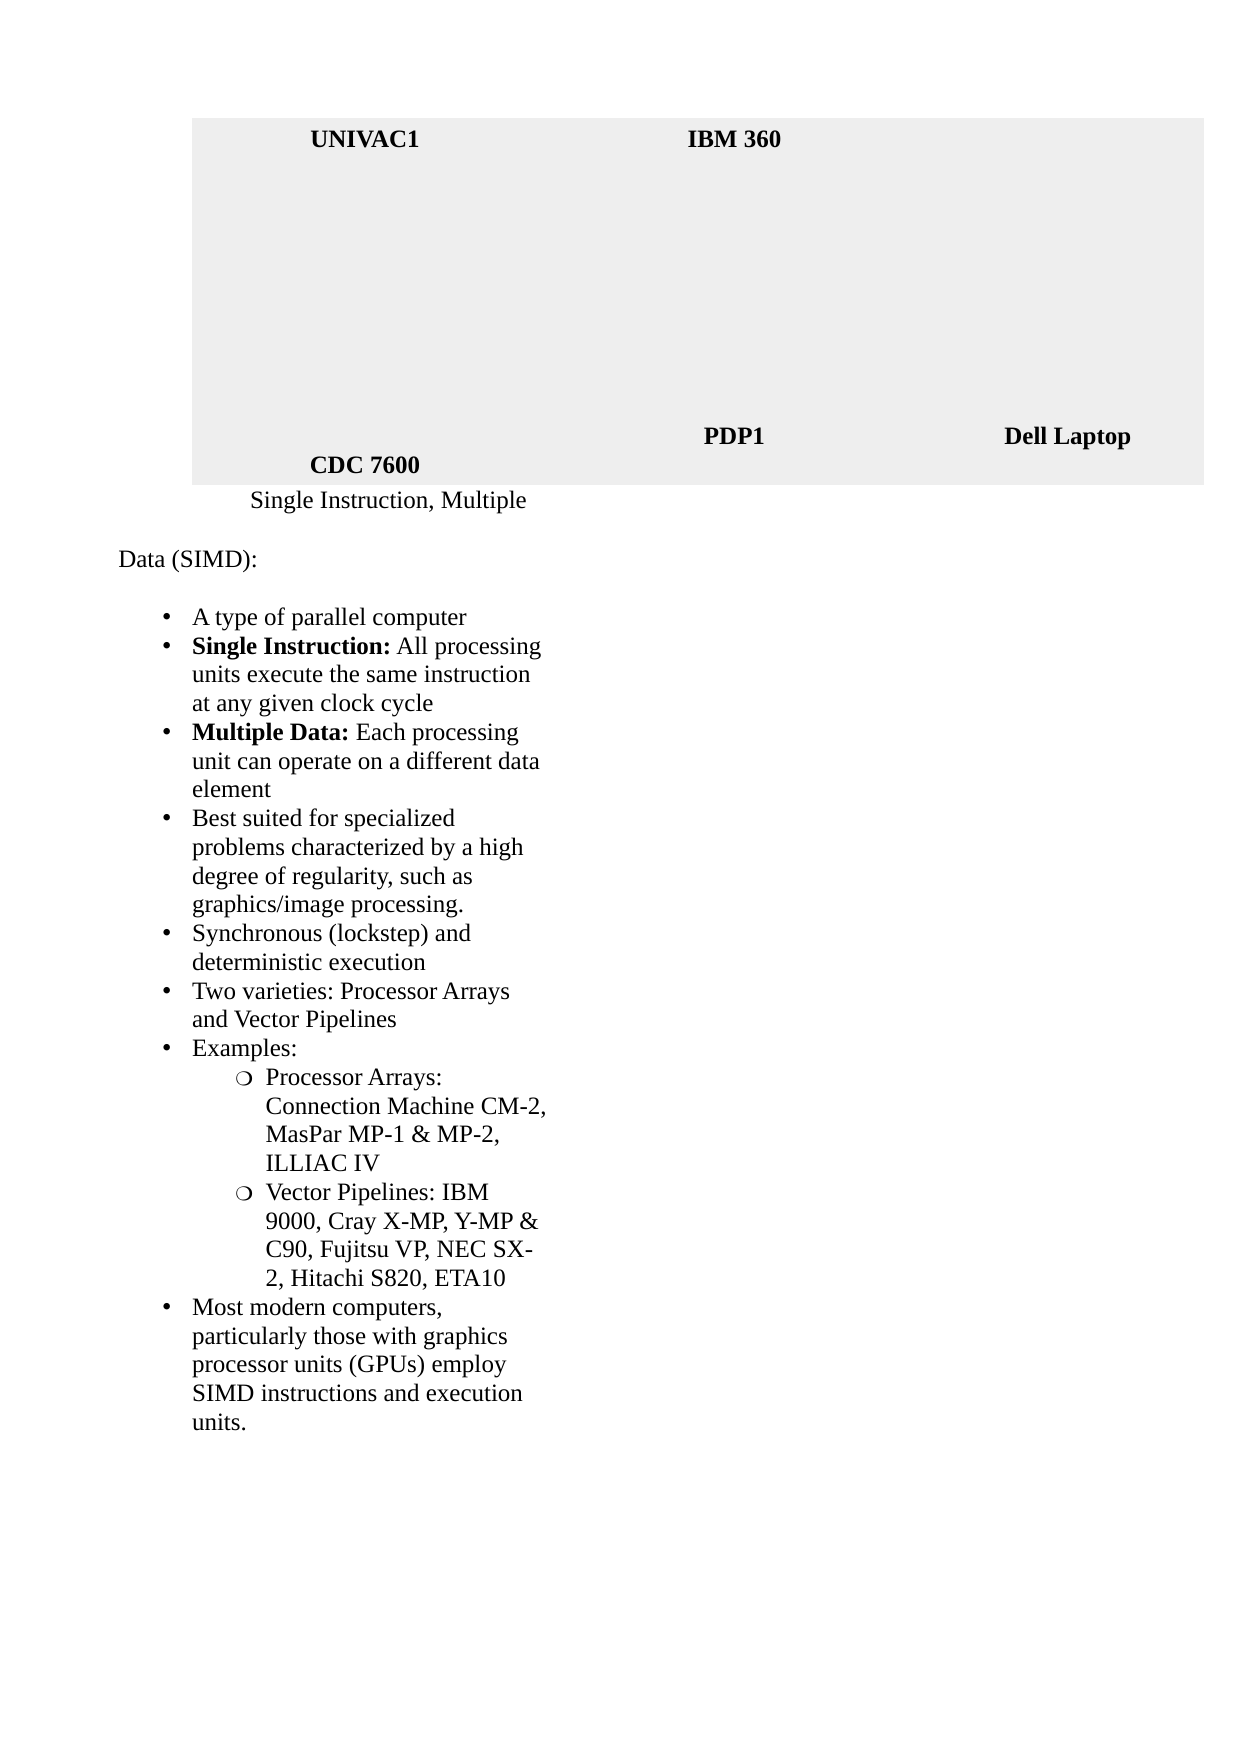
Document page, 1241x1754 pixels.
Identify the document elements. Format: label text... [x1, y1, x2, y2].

table_cell Dell Laptop [931, 159, 1204, 485]
table_header [931, 118, 1204, 159]
table_header Single Instruction, Multiple Data (SIMD): A type of parallel computer Single Instruction: All processing units execute the same instruction at any given clock cycle Multiple Data: Each processing unit can operate on a different data element Best suited for specialized problems characterized by a high degree of regularity, such as graphics/image processing. Synchronous (lockstep) and deterministic execution Two varieties: Processor Arrays and Vector Pipelines Examples: Processor Arrays: Connection Machine CM-2, MasPar MP-1 & MP-2, ILLIAC IV Vector Pipelines: IBM 9000, Cray X-MP, Y-MP & C90, Fujitsu VP, NEC SX-2, Hitachi S820, ETA10 Most modern computers, particularly those with graphics processor units (GPUs) employ SIMD instructions and execution units. [118, 485, 548, 1465]
table_header [549, 485, 1122, 1465]
table_cell CDC 7600 [192, 159, 538, 485]
table_header IBM 360 [538, 118, 931, 159]
table_header UNIVAC1 [192, 118, 538, 159]
table_cell PDP1 [538, 159, 931, 485]
